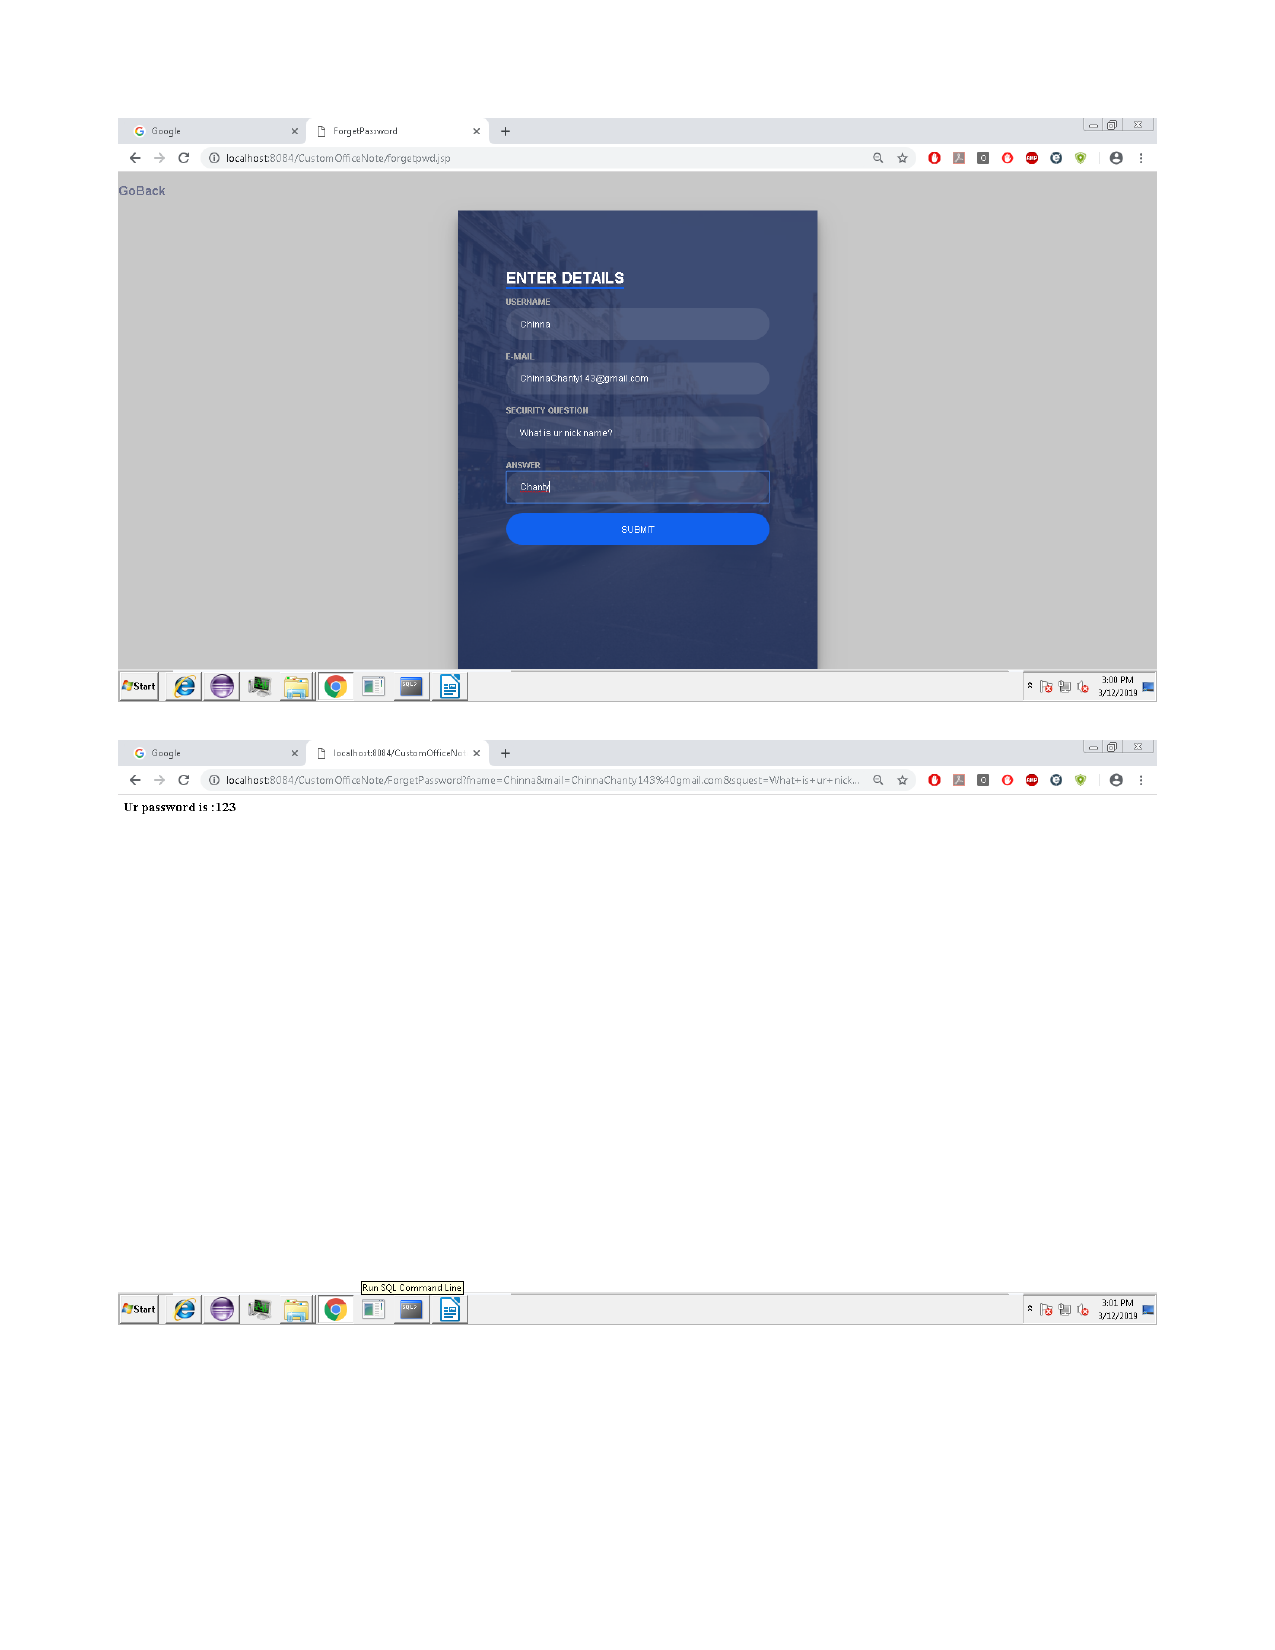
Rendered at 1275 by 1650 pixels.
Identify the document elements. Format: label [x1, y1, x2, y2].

picture [118, 740, 1157, 1325]
picture [118, 118, 1157, 702]
